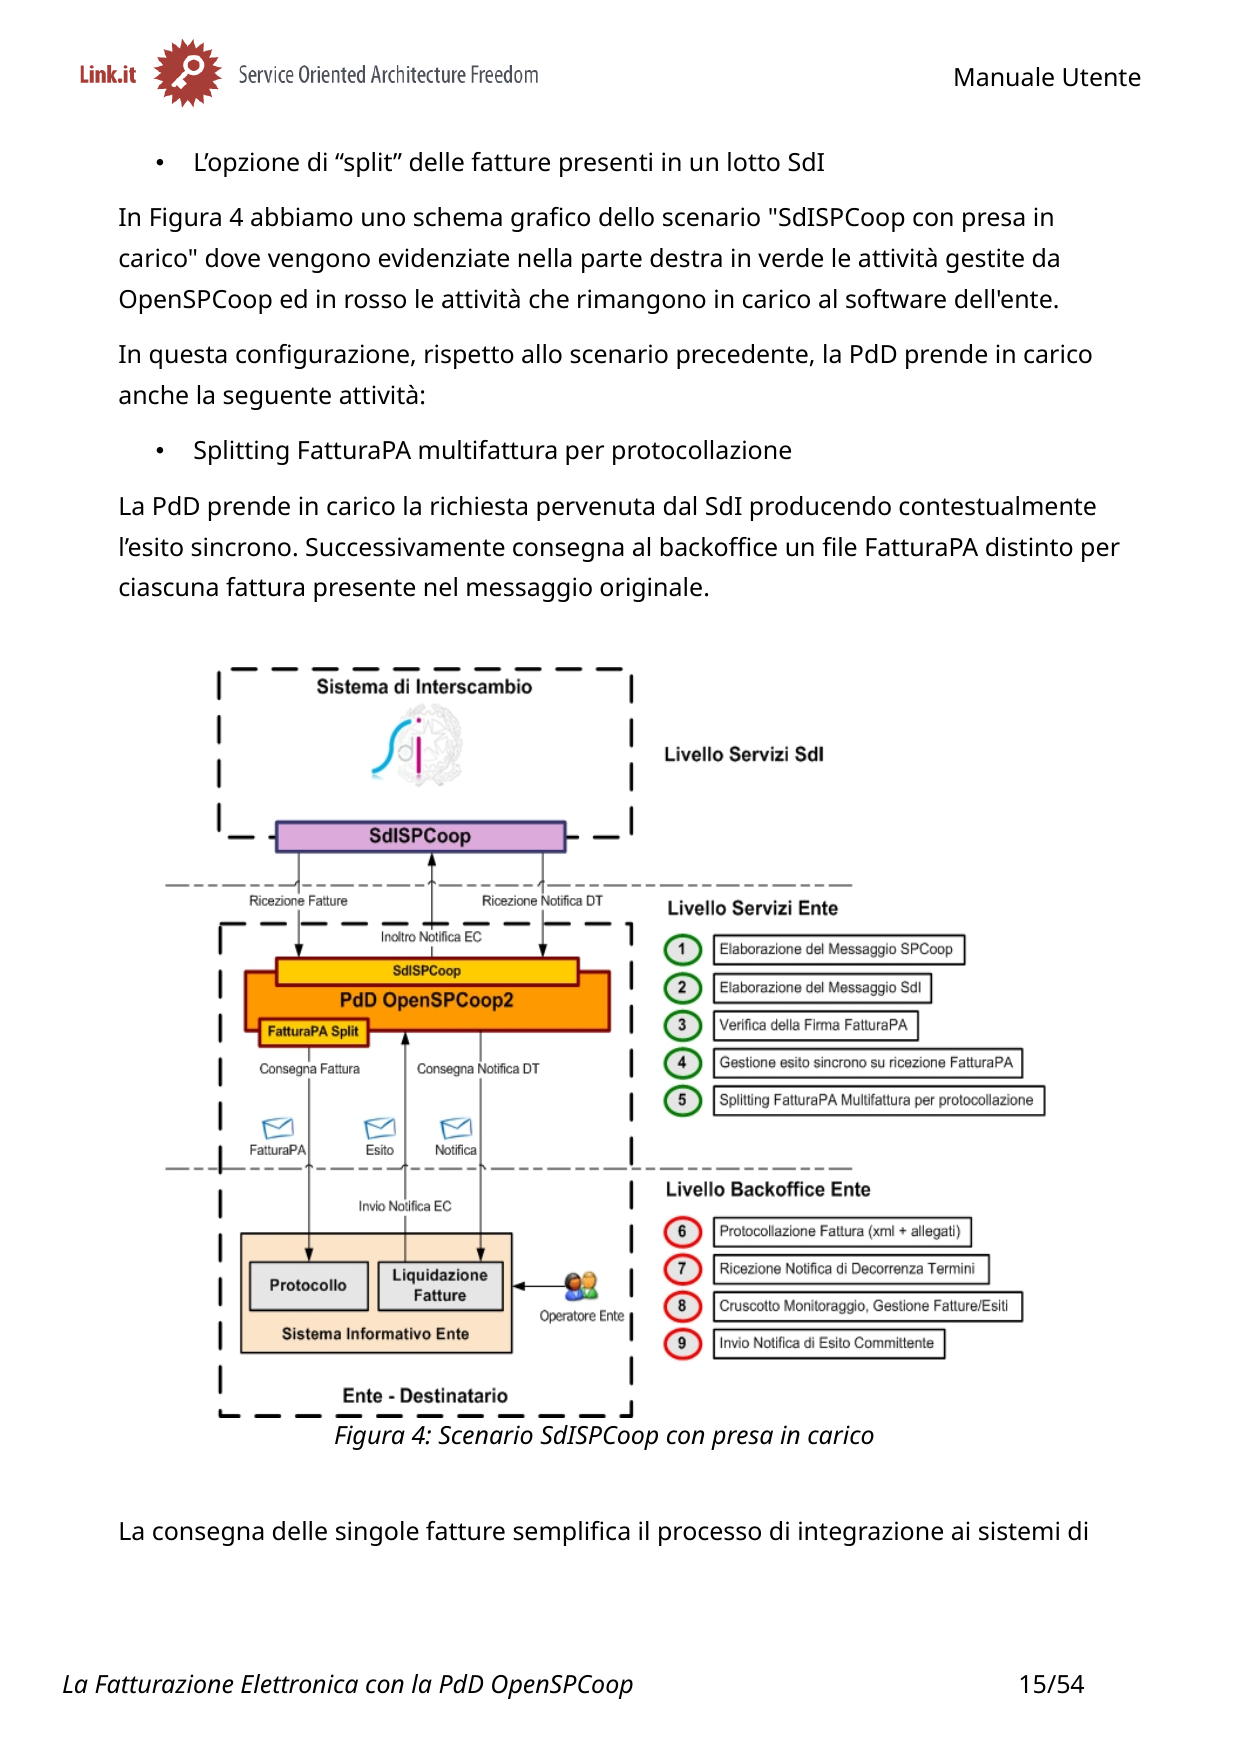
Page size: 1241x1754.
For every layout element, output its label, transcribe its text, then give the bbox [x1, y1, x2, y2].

picture [165, 667, 1046, 1418]
text In Figura 4 abbiamo uno schema grafico dello scenario "SdISPCoop con presa in carico" dove vengono evidenziate nella parte destra in verde le attività gestite da OpenSPCoop ed in rosso le attività che rimangono in carico al software dell'ente. [118, 200, 1122, 315]
picture [1, 33, 602, 113]
list L’opzione di “split” delle fatture presenti in un lotto SdI [156, 144, 1122, 178]
text Figura 4: Scenario SdISPCoop con presa in carico [166, 1418, 1046, 1451]
text In questa configurazione, rispetto allo scenario precedente, la PdD prende in carico anche la seguente attività: [118, 337, 1122, 412]
text La PdD prende in carico la richiesta pervenuta dal SdI producendo contestualmente l’esito sincrono. Successivamente consegna al backoffice un file FatturaPA distinto per ciascuna fattura presente nel messaggio originale. [118, 488, 1122, 604]
text La consegna delle singole fatture semplifica il processo di integrazione ai sistemi di [118, 1514, 1122, 1548]
list Splitting FatturaPA multifattura per protocollazione [156, 433, 1122, 467]
